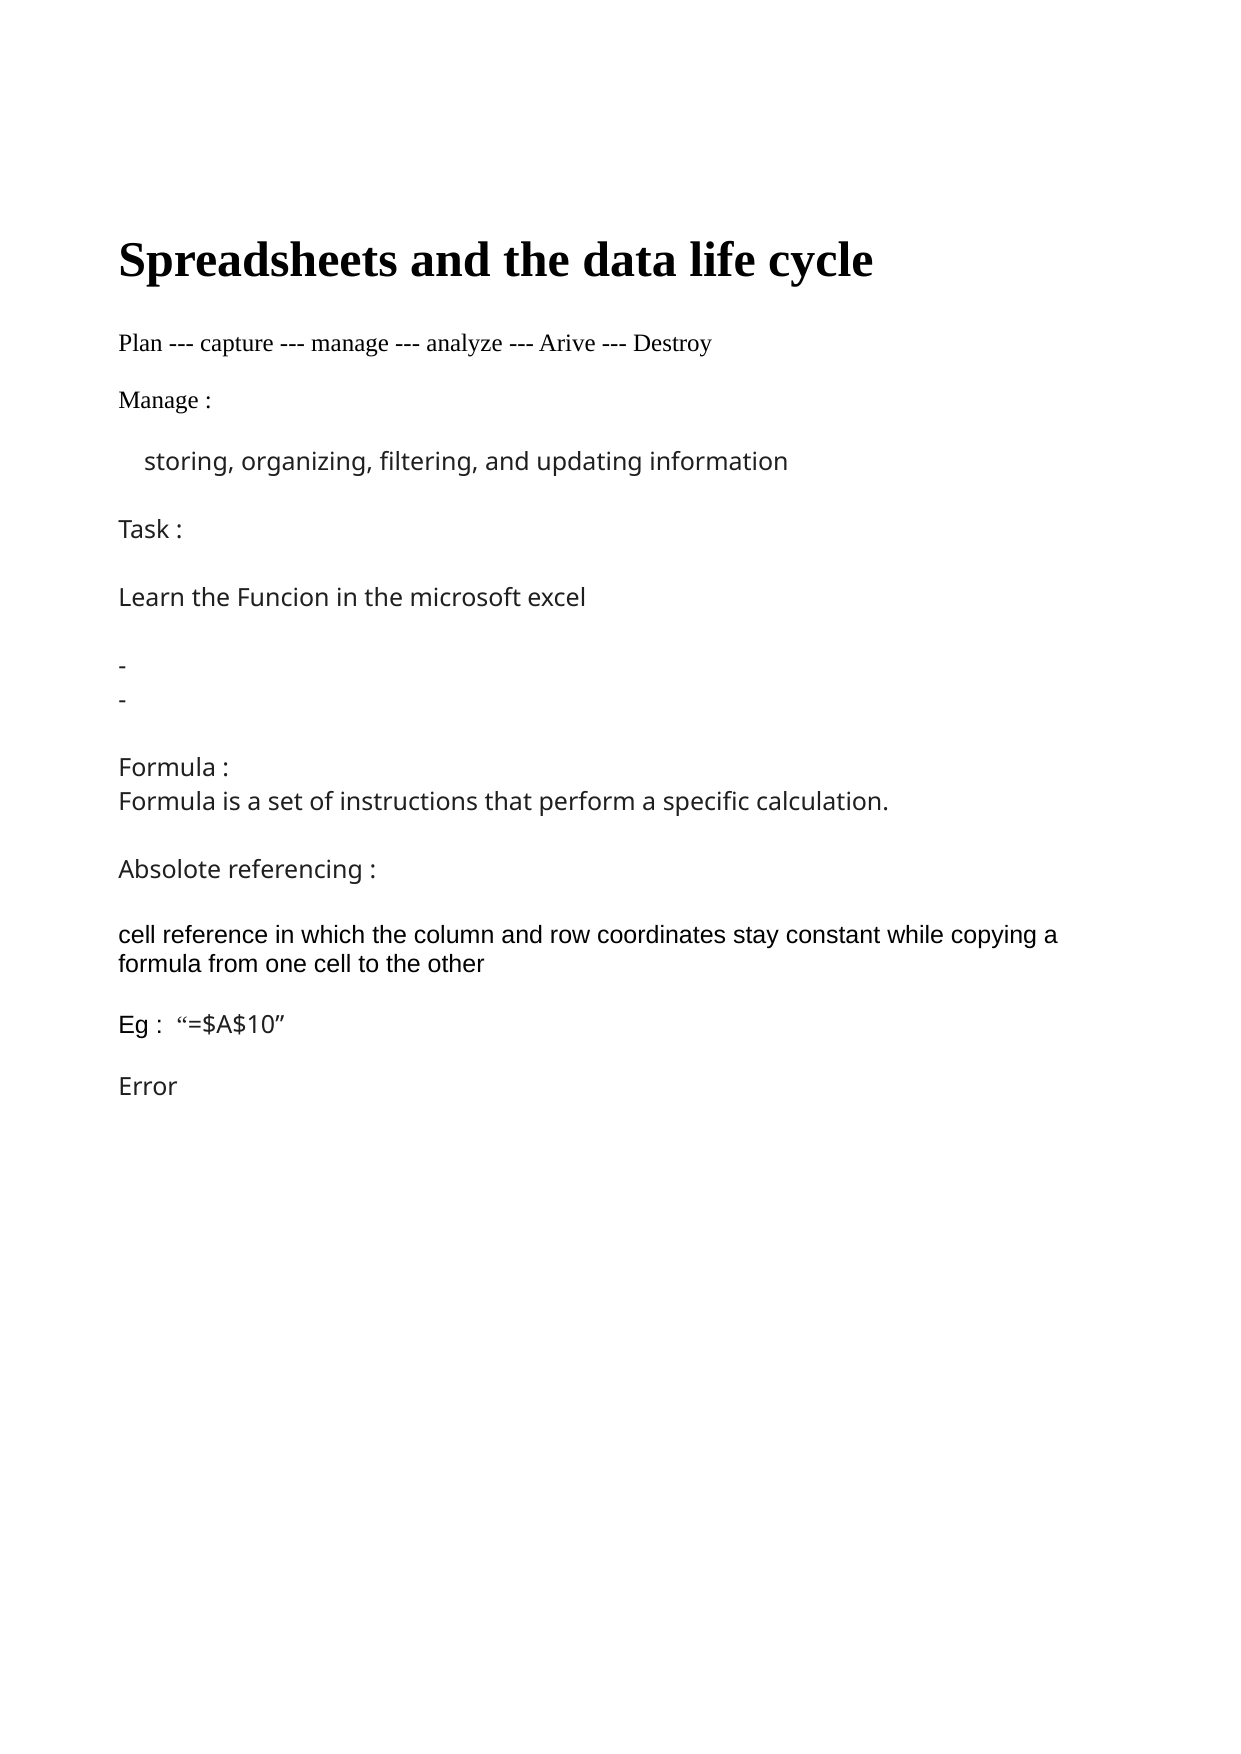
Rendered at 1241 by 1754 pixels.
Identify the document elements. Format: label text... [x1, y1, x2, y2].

text Manage : [118, 386, 1122, 414]
text Error [118, 1069, 1122, 1103]
text storing, organizing, filtering, and updating information [118, 443, 1122, 477]
text Learn the Funcion in the microsoft excel [118, 579, 1122, 613]
text - [118, 647, 1122, 682]
text Absolote referencing : [118, 852, 1122, 886]
text cell reference in which the column and row coordinates stay constant while copying a formula from one cell to the other [118, 920, 1122, 977]
text Formula is a set of instructions that perform a specific calculation. [118, 784, 1122, 818]
text - [118, 682, 1122, 716]
text Eg : “=$A$10” [118, 1006, 1122, 1040]
text Formula : [118, 750, 1122, 784]
subtitle Spreadsheets and the data life cycle [118, 229, 1122, 287]
text Task : [118, 511, 1122, 545]
text Plan --- capture --- manage --- analyze --- Arive --- Destroy [118, 328, 1122, 357]
